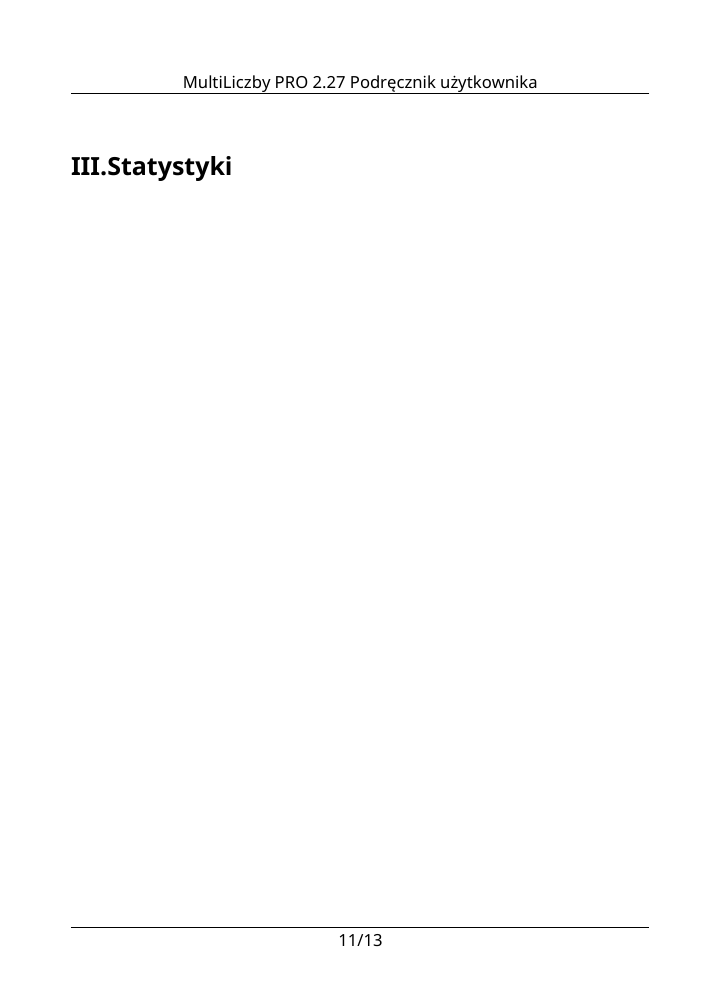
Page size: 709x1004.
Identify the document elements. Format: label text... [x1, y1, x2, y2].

subtitle Statystyki [71, 149, 649, 183]
